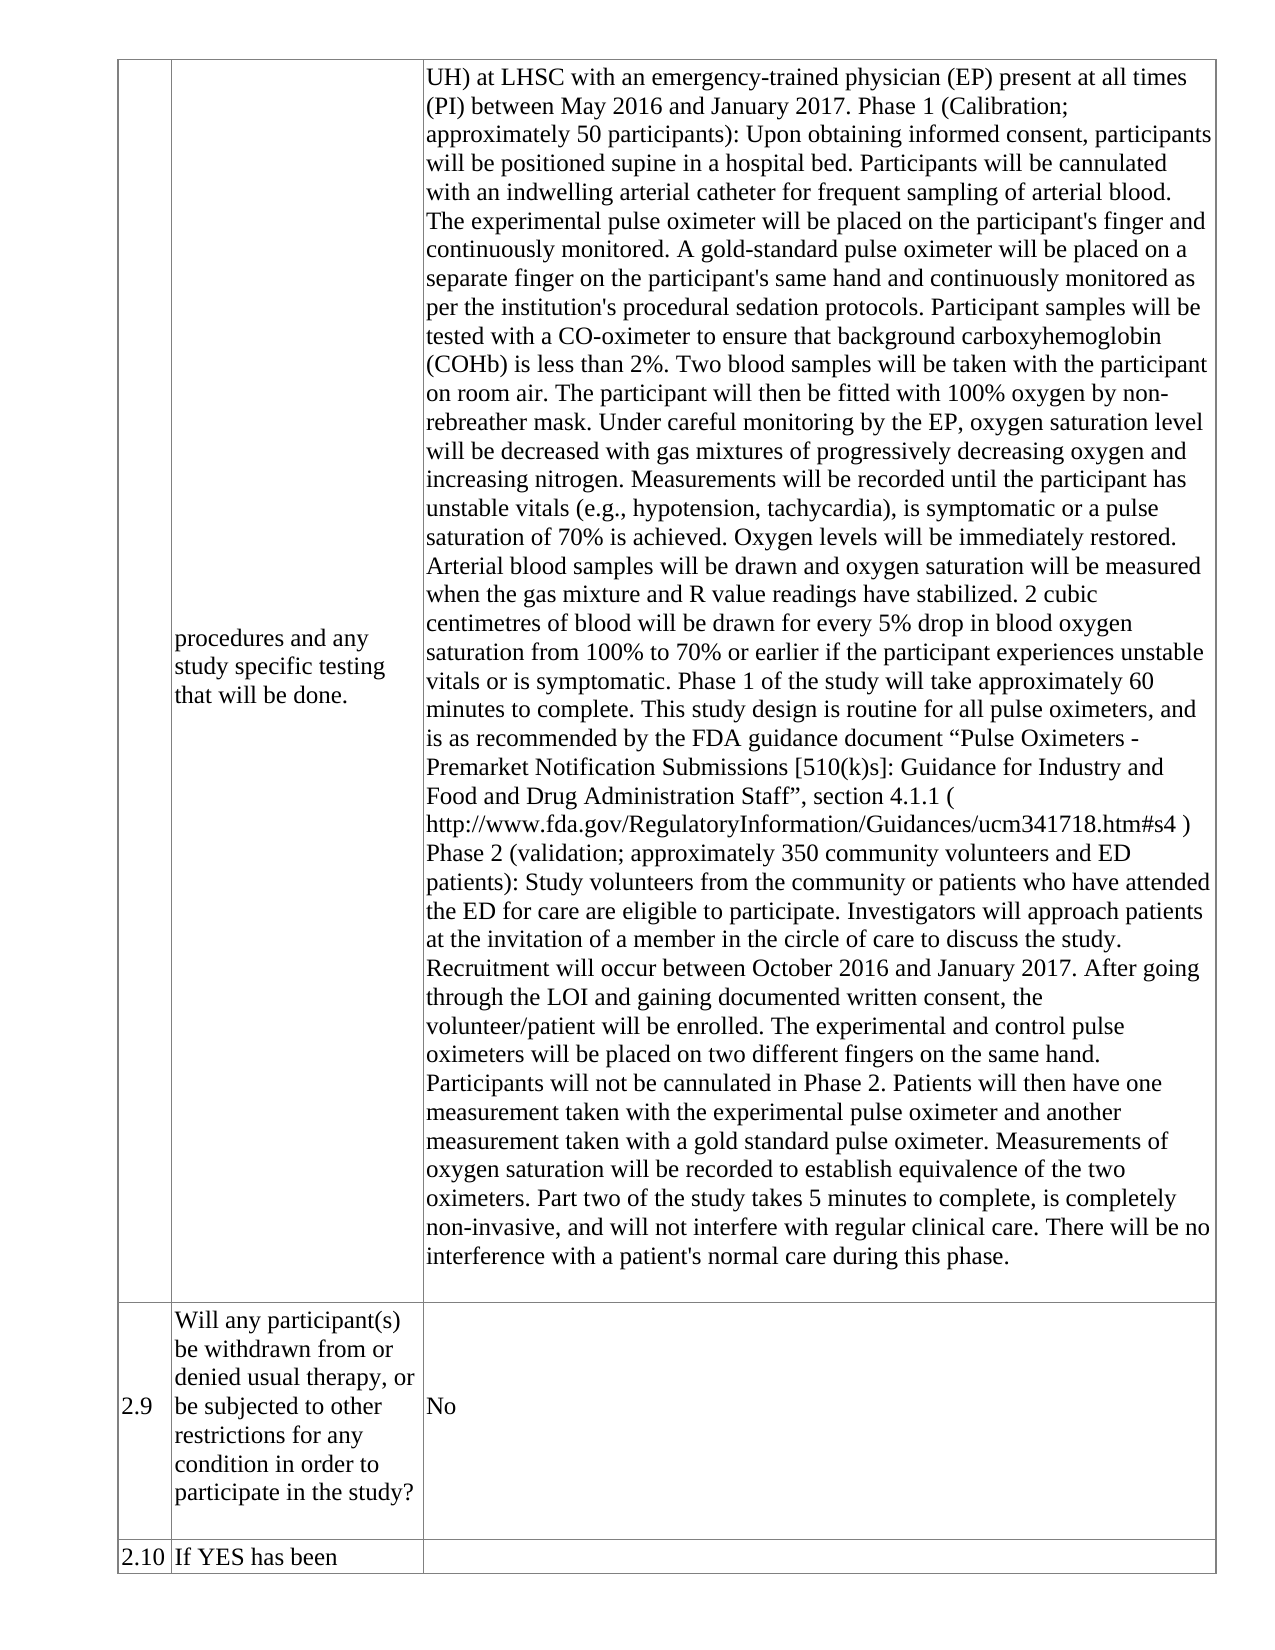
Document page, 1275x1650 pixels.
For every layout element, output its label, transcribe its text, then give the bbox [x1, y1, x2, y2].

table_cell UH) at LHSC with an emergency-trained physician (EP) present at all times (PI) between May 2016 and January 2017. Phase 1 (Calibration; approximately 50 participants): Upon obtaining informed consent, participants will be positioned supine in a hospital bed. Participants will be cannulated with an indwelling arterial catheter for frequent sampling of arterial blood. The experimental pulse oximeter will be placed on the participant's finger and continuously monitored. A gold-standard pulse oximeter will be placed on a separate finger on the participant's same hand and continuously monitored as per the institution's procedural sedation protocols. Participant samples will be tested with a CO-oximeter to ensure that background carboxyhemoglobin (COHb) is less than 2%. Two blood samples will be taken with the participant on room air. The participant will then be fitted with 100% oxygen by non-rebreather mask. Under careful monitoring by the EP, oxygen saturation level will be decreased with gas mixtures of progressively decreasing oxygen and increasing nitrogen. Measurements will be recorded until the participant has unstable vitals (e.g., hypotension, tachycardia), is symptomatic or a pulse saturation of 70% is achieved. Oxygen levels will be immediately restored. Arterial blood samples will be drawn and oxygen saturation will be measured when the gas mixture and R value readings have stabilized. 2 cubic centimetres of blood will be drawn for every 5% drop in blood oxygen saturation from 100% to 70% or earlier if the participant experiences unstable vitals or is symptomatic. Phase 1 of the study will take approximately 60 minutes to complete. This study design is routine for all pulse oximeters, and is as recommended by the FDA guidance document “Pulse Oximeters - Premarket Notification Submissions [510(k)s]: Guidance for Industry and Food and Drug Administration Staff”, section 4.1.1 ( http://www.fda.gov/RegulatoryInformation/Guidances/ucm341718.htm#s4 ) Phase 2 (validation; approximately 350 community volunteers and ED patients): Study volunteers from the community or patients who have attended the ED for care are eligible to participate. Investigators will approach patients at the invitation of a member in the circle of care to discuss the study. Recruitment will occur between October 2016 and January 2017. After going through the LOI and gaining documented written consent, the volunteer/patient will be enrolled. The experimental and control pulse oximeters will be placed on two different fingers on the same hand. Participants will not be cannulated in Phase 2. Patients will then have one measurement taken with the experimental pulse oximeter and another measurement taken with a gold standard pulse oximeter. Measurements of oxygen saturation will be recorded to establish equivalence of the two oximeters. Part two of the study takes 5 minutes to complete, is completely non-invasive, and will not interfere with regular clinical care. There will be no interference with a patient's normal care during this phase. [424, 60, 1215, 1302]
table_cell [424, 1540, 1215, 1573]
table_cell 2.10 [119, 1540, 171, 1573]
table_cell 2.9 [119, 1303, 171, 1539]
table_cell procedures and any study specific testing that will be done. [172, 60, 423, 1302]
table_cell If YES has been [172, 1540, 423, 1573]
table_cell No [424, 1303, 1215, 1539]
table_cell Will any participant(s) be withdrawn from or denied usual therapy, or be subjected to other restrictions for any condition in order to participate in the study? [172, 1303, 423, 1539]
table_cell [119, 60, 171, 1302]
